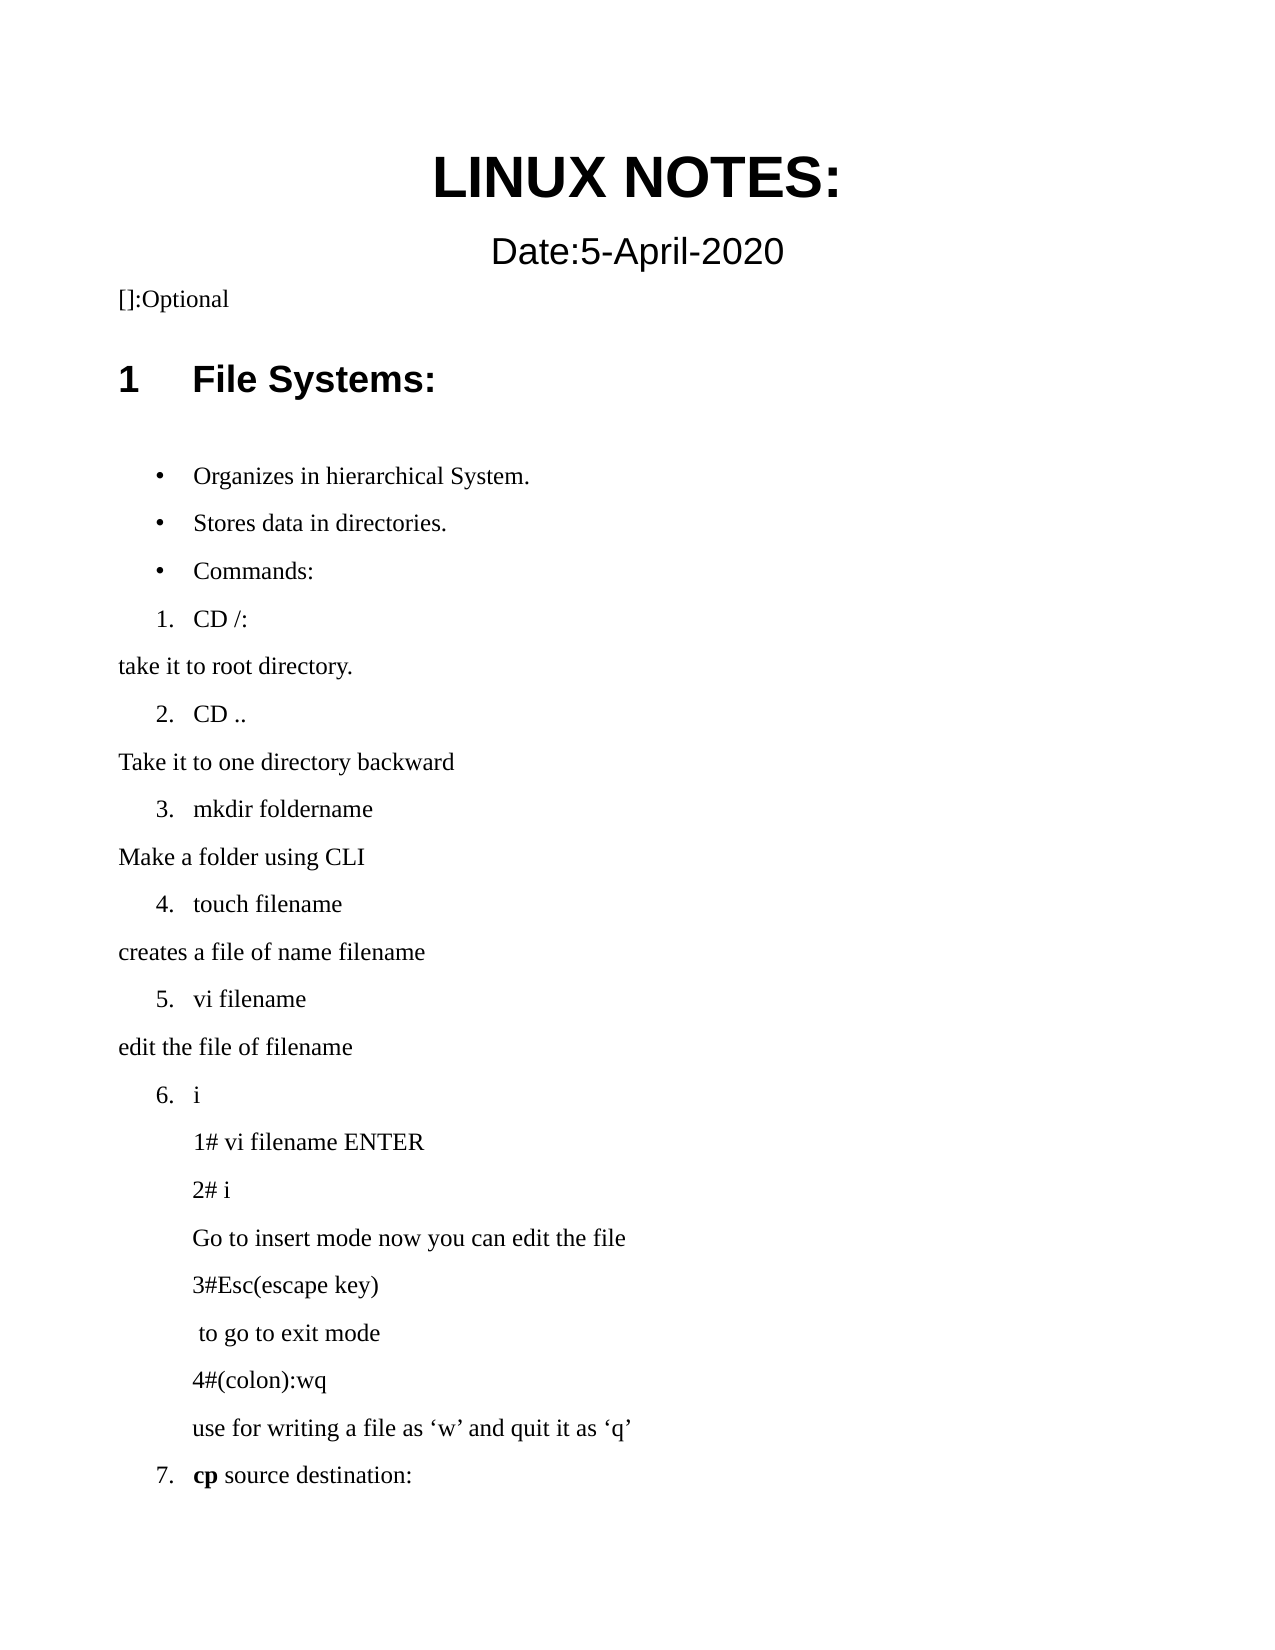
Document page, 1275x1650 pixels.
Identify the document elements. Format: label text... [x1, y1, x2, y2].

list i [156, 1080, 1157, 1108]
list Commands: [156, 556, 1157, 585]
text 3#Esc(escape key) [118, 1270, 1157, 1299]
text 2# i [118, 1175, 1157, 1204]
list CD .. [156, 699, 1157, 728]
text Make a folder using CLI [118, 842, 1157, 871]
text creates a file of name filename [118, 937, 1157, 966]
list Stores data in directories. [156, 508, 1157, 537]
subtitle Date:5-April-2020 [118, 229, 1157, 272]
text Go to insert mode now you can edit the file [118, 1223, 1157, 1251]
text edit the file of filename [118, 1032, 1157, 1061]
list 1# vi filename ENTER [156, 1127, 1157, 1156]
list cp source destination: [156, 1461, 1157, 1489]
list touch filename [156, 889, 1157, 918]
list Organizes in hierarchical System. [156, 461, 1157, 490]
title LINUX NOTES: [118, 143, 1157, 210]
text to go to exit mode [118, 1318, 1157, 1347]
text use for writing a file as ‘w’ and quit it as ‘q’ [118, 1413, 1157, 1442]
list CD /: [156, 604, 1157, 632]
list vi filename [156, 984, 1157, 1013]
subtitle File Systems: [118, 357, 1157, 401]
text Take it to one directory backward [118, 747, 1157, 775]
list mkdir foldername [156, 794, 1157, 823]
text []:Optional [118, 284, 1157, 313]
text 4#(colon):wq [118, 1365, 1157, 1394]
text take it to root directory. [118, 651, 1157, 680]
